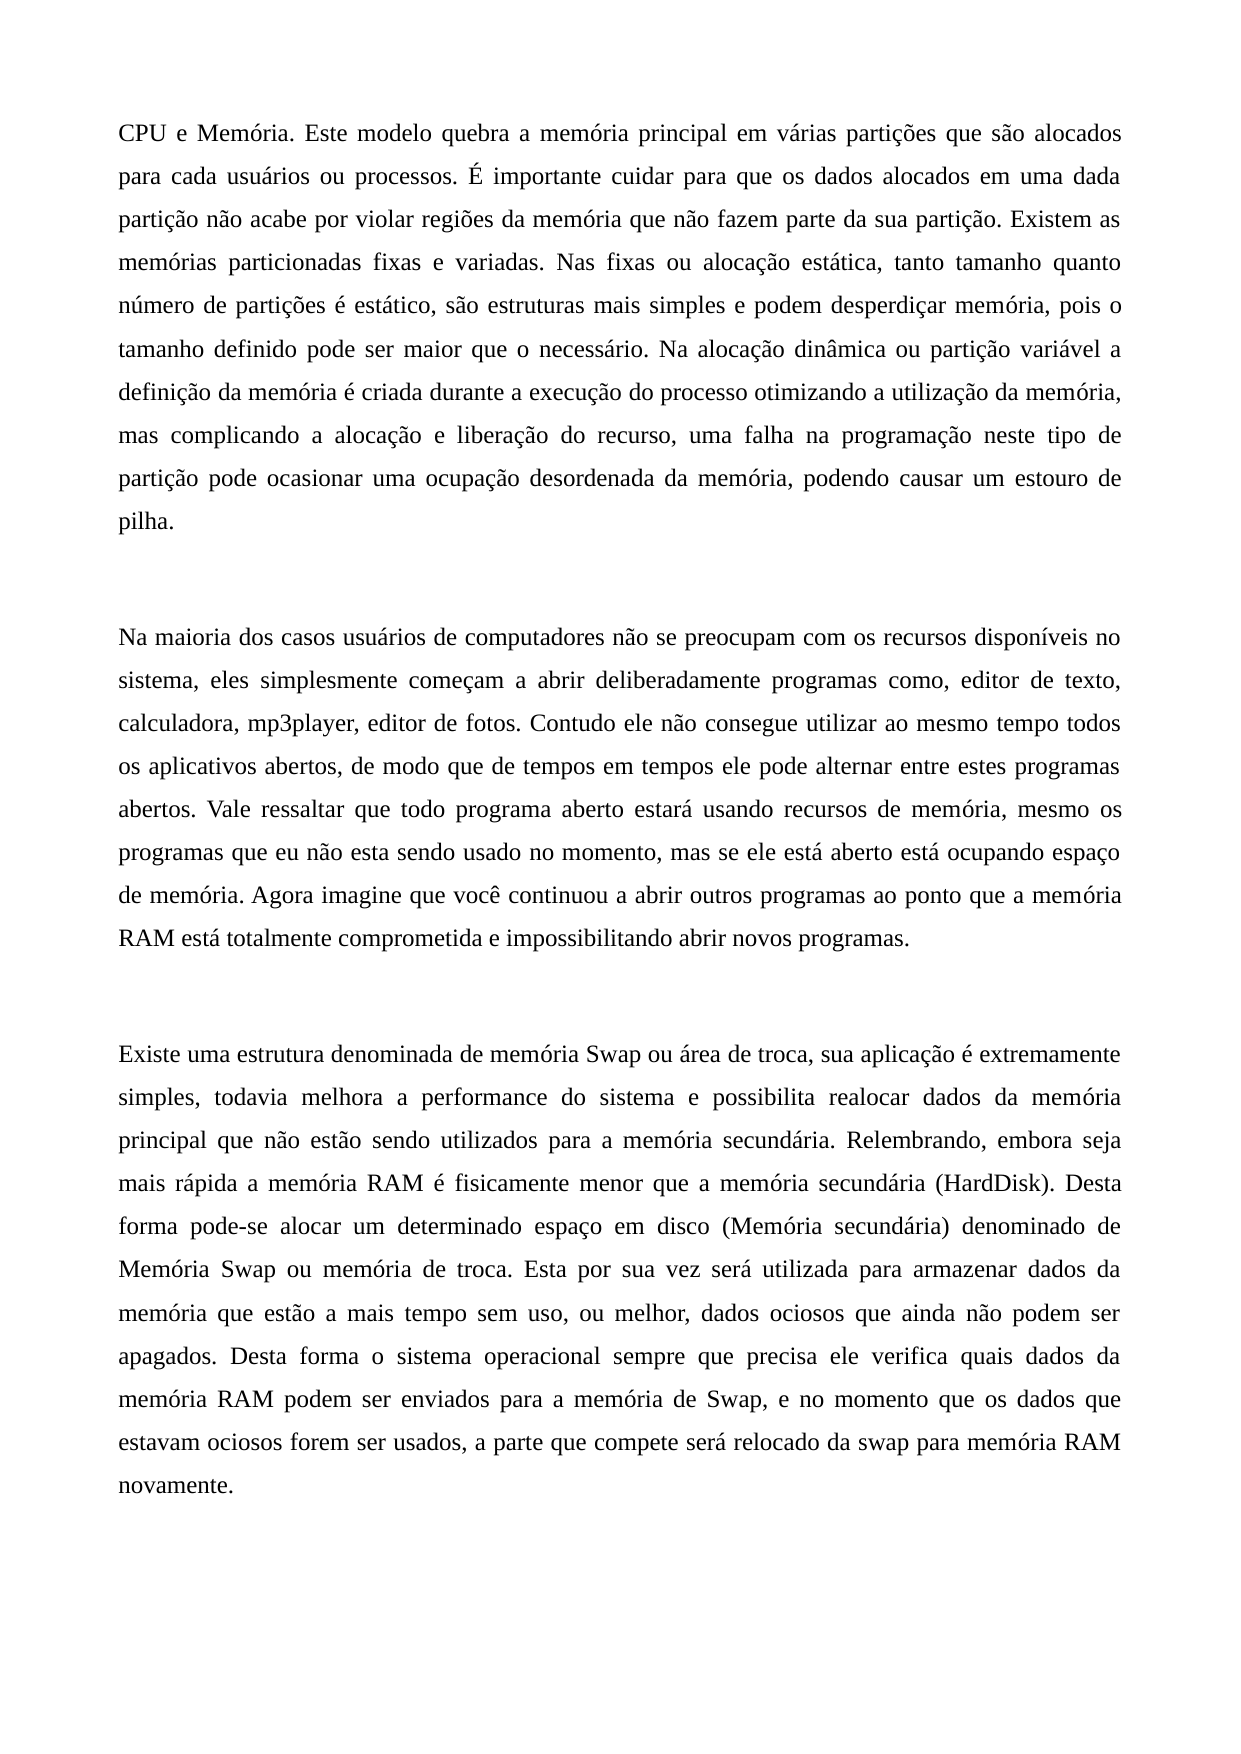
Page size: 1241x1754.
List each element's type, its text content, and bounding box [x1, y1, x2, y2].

text Existe uma estrutura denominada de memória Swap ou área de troca, sua aplicação é extremamente simples, todavia melhora a performance do sistema e possibilita realocar dados da memória principal que não estão sendo utilizados para a memória secundária. Relembrando, embora seja mais rápida a memória RAM é fisicamente menor que a memória secundária (HardDisk). Desta forma pode-se alocar um determinado espaço em disco (Memória secundária) denominado de Memória Swap ou memória de troca. Esta por sua vez será utilizada para armazenar dados da memória que estão a mais tempo sem uso, ou melhor, dados ociosos que ainda não podem ser apagados. Desta forma o sistema operacional sempre que precisa ele verifica quais dados da memória RAM podem ser enviados para a memória de Swap, e no momento que os dados que estavam ociosos forem ser usados, a parte que compete será relocado da swap para memória RAM novamente. [118, 1039, 1122, 1499]
text CPU e Memória. Este modelo quebra a memória principal em várias partições que são alocados para cada usuários ou processos. É importante cuidar para que os dados alocados em uma dada partição não acabe por violar regiões da memória que não fazem parte da sua partição. Existem as memórias particionadas fixas e variadas. Nas fixas ou alocação estática, tanto tamanho quanto número de partições é estático, são estruturas mais simples e podem desperdiçar memória, pois o tamanho definido pode ser maior que o necessário. Na alocação dinâmica ou partição variável a definição da memória é criada durante a execução do processo otimizando a utilização da memória, mas complicando a alocação e liberação do recurso, uma falha na programação neste tipo de partição pode ocasionar uma ocupação desordenada da memória, podendo causar um estouro de pilha. [118, 118, 1122, 535]
text Na maioria dos casos usuários de computadores não se preocupam com os recursos disponíveis no sistema, eles simplesmente começam a abrir deliberadamente programas como, editor de texto, calculadora, mp3player, editor de fotos. Contudo ele não consegue utilizar ao mesmo tempo todos os aplicativos abertos, de modo que de tempos em tempos ele pode alternar entre estes programas abertos. Vale ressaltar que todo programa aberto estará usando recursos de memória, mesmo os programas que eu não esta sendo usado no momento, mas se ele está aberto está ocupando espaço de memória. Agora imagine que você continuou a abrir outros programas ao ponto que a memória RAM está totalmente comprometida e impossibilitando abrir novos programas. [118, 622, 1122, 952]
